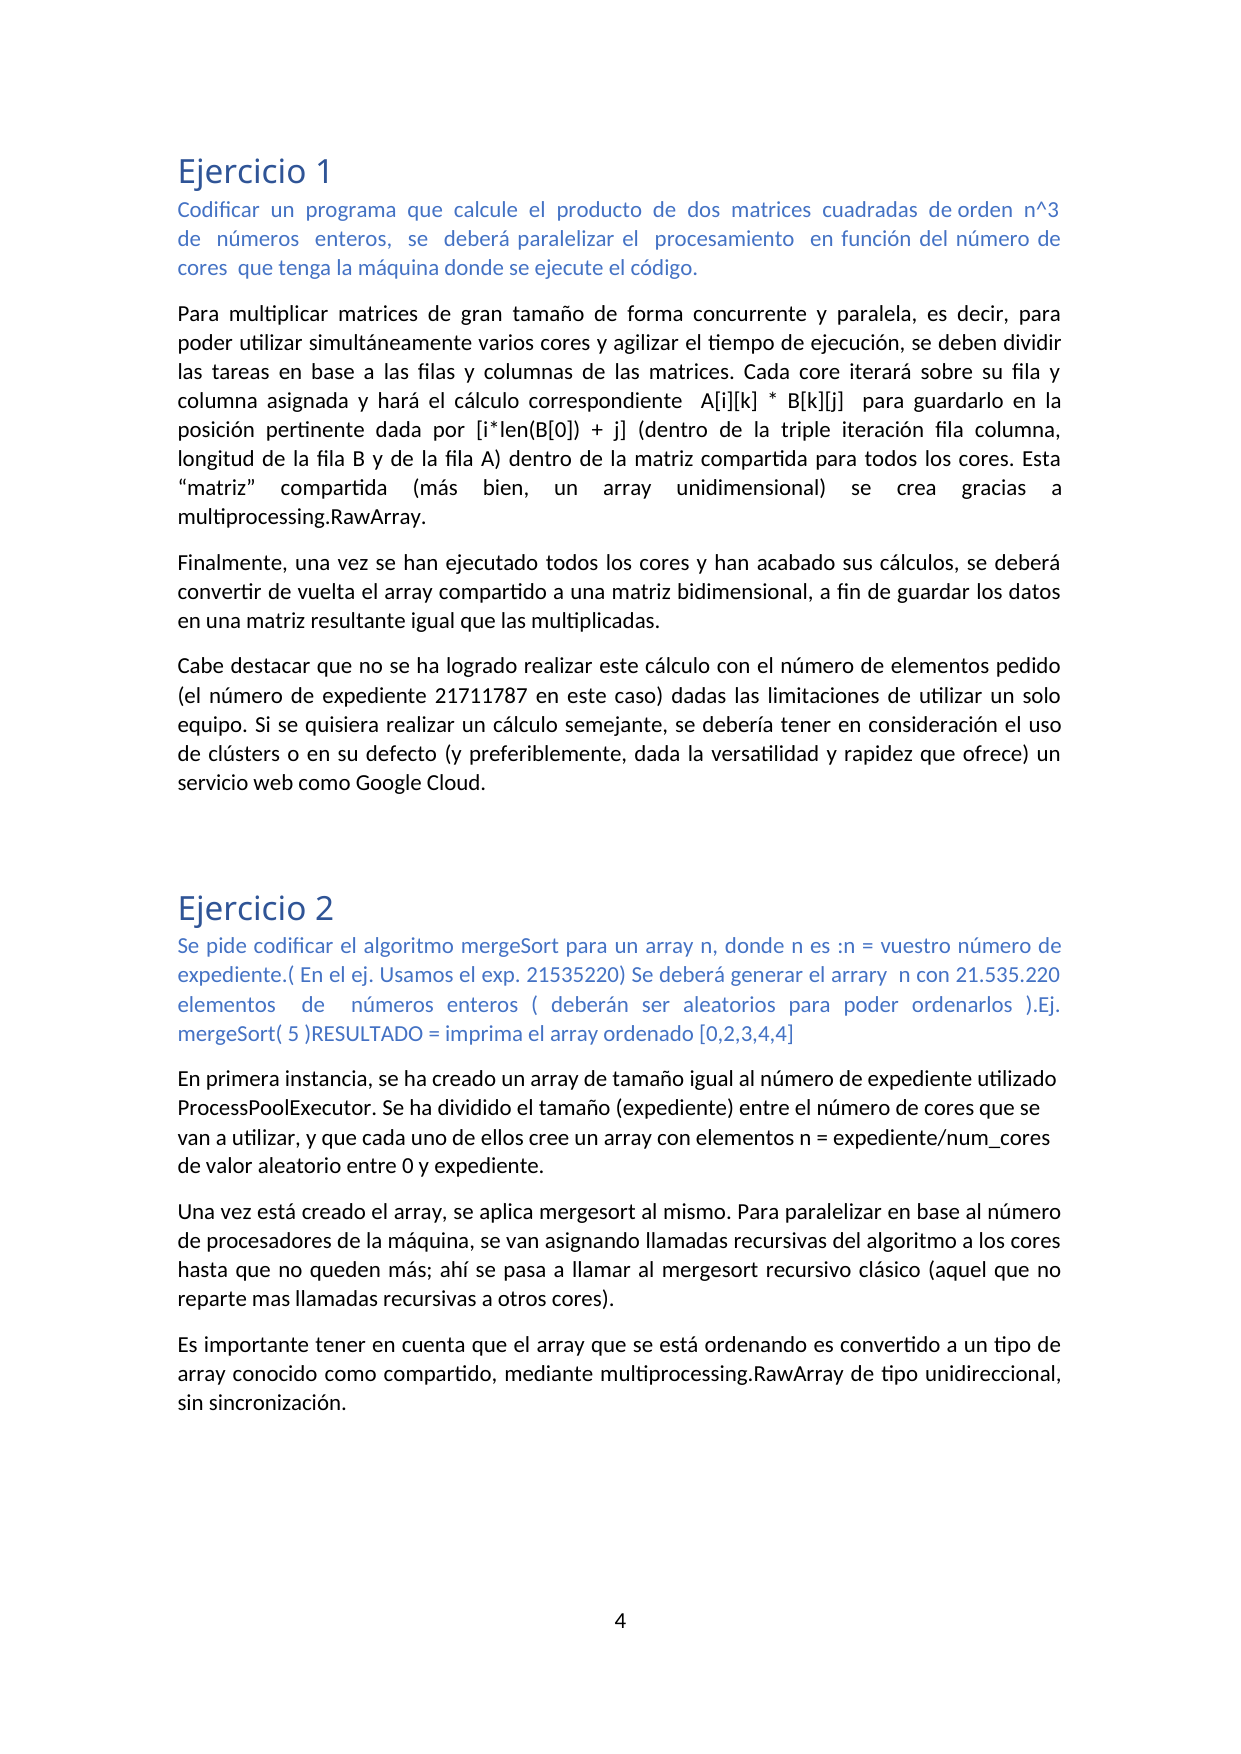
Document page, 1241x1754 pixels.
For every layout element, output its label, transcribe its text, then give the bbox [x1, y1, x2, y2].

text En primera instancia, se ha creado un array de tamaño igual al número de expediente utilizado ProcessPoolExecutor. Se ha dividido el tamaño (expediente) entre el número de cores que se van a utilizar, y que cada uno de ellos cree un array con elementos n = expediente/num_cores de valor aleatorio entre 0 y expediente. [177, 1064, 1063, 1180]
subtitle Ejercicio 2 [177, 884, 1063, 930]
text Cabe destacar que no se ha logrado realizar este cálculo con el número de elementos pedido (el número de expediente 21711787 en este caso) dadas las limitaciones de utilizar un solo equipo. Si se quisiera realizar un cálculo semejante, se debería tener en consideración el uso de clústers o en su defecto (y preferiblemente, dada la versatilidad y rapidez que ofrece) un servicio web como Google Cloud. [177, 652, 1063, 796]
text Se pide codificar el algoritmo mergeSort para un array n, donde n es :n = vuestro número de expediente.( En el ej. Usamos el exp. 21535220) Se deberá generar el arrary n con 21.535.220 elementos de números enteros ( deberán ser aleatorios para poder ordenarlos ).Ej. mergeSort( 5 )RESULTADO = imprima el array ordenado [0,2,3,4,4] [177, 932, 1063, 1047]
text Una vez está creado el array, se aplica mergesort al mismo. Para paralelizar en base al número de procesadores de la máquina, se van asignando llamadas recursivas del algoritmo a los cores hasta que no queden más; ahí se pasa a llamar al mergesort recursivo clásico (aquel que no reparte mas llamadas recursivas a otros cores). [177, 1197, 1063, 1313]
text Para multiplicar matrices de gran tamaño de forma concurrente y paralela, es decir, para poder utilizar simultáneamente varios cores y agilizar el tiempo de ejecución, se deben dividir las tareas en base a las filas y columnas de las matrices. Cada core iterará sobre su fila y columna asignada y hará el cálculo correspondiente A[i][k] * B[k][j] para guardarlo en la posición pertinente dada por [i*len(B[0]) + j] (dentro de la triple iteración fila columna, longitud de la fila B y de la fila A) dentro de la matriz compartida para todos los cores. Esta “matriz” compartida (más bien, un array unidimensional) se crea gracias a multiprocessing.RawArray. [177, 299, 1063, 530]
text Es importante tener en cuenta que el array que se está ordenando es convertido a un tipo de array conocido como compartido, mediante multiprocessing.RawArray de tipo unidireccional, sin sincronización. [177, 1330, 1063, 1416]
subtitle Ejercicio 1 [177, 148, 1063, 193]
text Codificar un programa que calcule el producto de dos matrices cuadradas de orden n^3 de números enteros, se deberá paralelizar el procesamiento en función del número de cores que tenga la máquina donde se ejecute el código. [177, 195, 1063, 281]
text Finalmente, una vez se han ejecutado todos los cores y han acabado sus cálculos, se deberá convertir de vuelta el array compartido a una matriz bidimensional, a fin de guardar los datos en una matriz resultante igual que las multiplicadas. [177, 548, 1063, 634]
